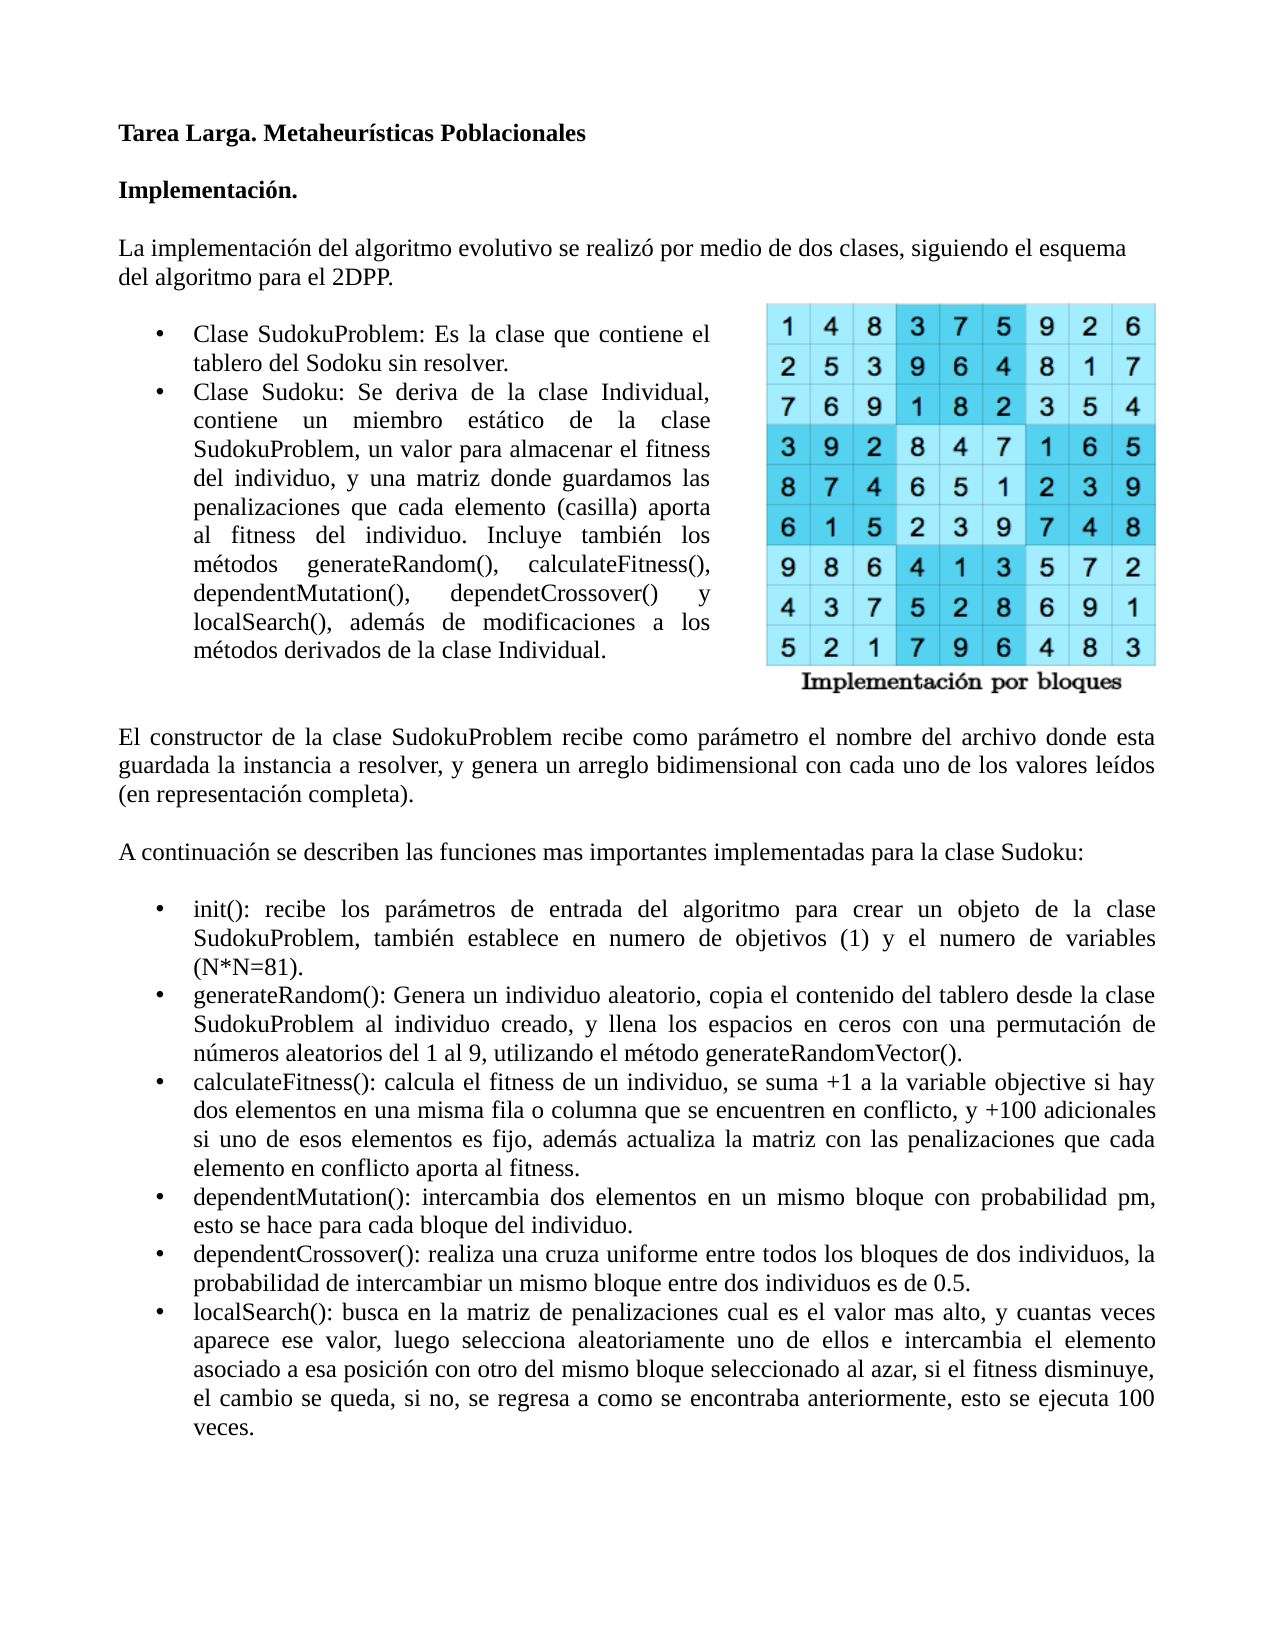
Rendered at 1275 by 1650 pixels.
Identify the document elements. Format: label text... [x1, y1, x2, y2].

list dependentMutation(): intercambia dos elementos en un mismo bloque con probabilidad pm, esto se hace para cada bloque del individuo. [156, 1182, 1157, 1239]
text A continuación se describen las funciones mas importantes implementadas para la clase Sudoku: [118, 837, 1157, 866]
list localSearch(): busca en la matriz de penalizaciones cual es el valor mas alto, y cuantas veces aparece ese valor, luego selecciona aleatoriamente uno de ellos e intercambia el elemento asociado a esa posición con otro del mismo bloque seleccionado al azar, si el fitness disminuye, el cambio se queda, si no, se regresa a como se encontraba anteriormente, esto se ejecuta 100 veces. [156, 1297, 1157, 1441]
picture [711, 293, 1163, 701]
list Clase Sudoku: Se deriva de la clase Individual, contiene un miembro estático de la clase SudokuProblem, un valor para almacenar el fitness del individuo, y una matriz donde guardamos las penalizaciones que cada elemento (casilla) aporta al fitness del individuo. Incluye también los métodos generateRandom(), calculateFitness(), dependentMutation(), dependetCrossover() y localSearch(), además de modificaciones a los métodos derivados de la clase Individual. [156, 377, 711, 664]
text Implementación. [118, 176, 1157, 204]
list calculateFitness(): calcula el fitness de un individuo, se suma +1 a la variable objective si hay dos elementos en una misma fila o columna que se encuentren en conflicto, y +100 adicionales si uno de esos elementos es fijo, además actualiza la matriz con las penalizaciones que cada elemento en conflicto aporta al fitness. [156, 1067, 1157, 1182]
list dependentCrossover(): realiza una cruza uniforme entre todos los bloques de dos individuos, la probabilidad de intercambiar un mismo bloque entre dos individuos es de 0.5. [156, 1239, 1157, 1297]
text La implementación del algoritmo evolutivo se realizó por medio de dos clases, siguiendo el esquema del algoritmo para el 2DPP. [118, 233, 1157, 291]
text El constructor de la clase SudokuProblem recibe como parámetro el nombre del archivo donde esta guardada la instancia a resolver, y genera un arreglo bidimensional con cada uno de los valores leídos (en representación completa). [118, 722, 1157, 808]
text Tarea Larga. Metaheurísticas Poblacionales [118, 118, 1157, 147]
list Clase SudokuProblem: Es la clase que contiene el tablero del Sodoku sin resolver. [156, 319, 711, 377]
list init(): recibe los parámetros de entrada del algoritmo para crear un objeto de la clase SudokuProblem, también establece en numero de objetivos (1) y el numero de variables (N*N=81). [156, 894, 1157, 981]
list generateRandom(): Genera un individuo aleatorio, copia el contenido del tablero desde la clase SudokuProblem al individuo creado, y llena los espacios en ceros con una permutación de números aleatorios del 1 al 9, utilizando el método generateRandomVector(). [156, 981, 1157, 1067]
